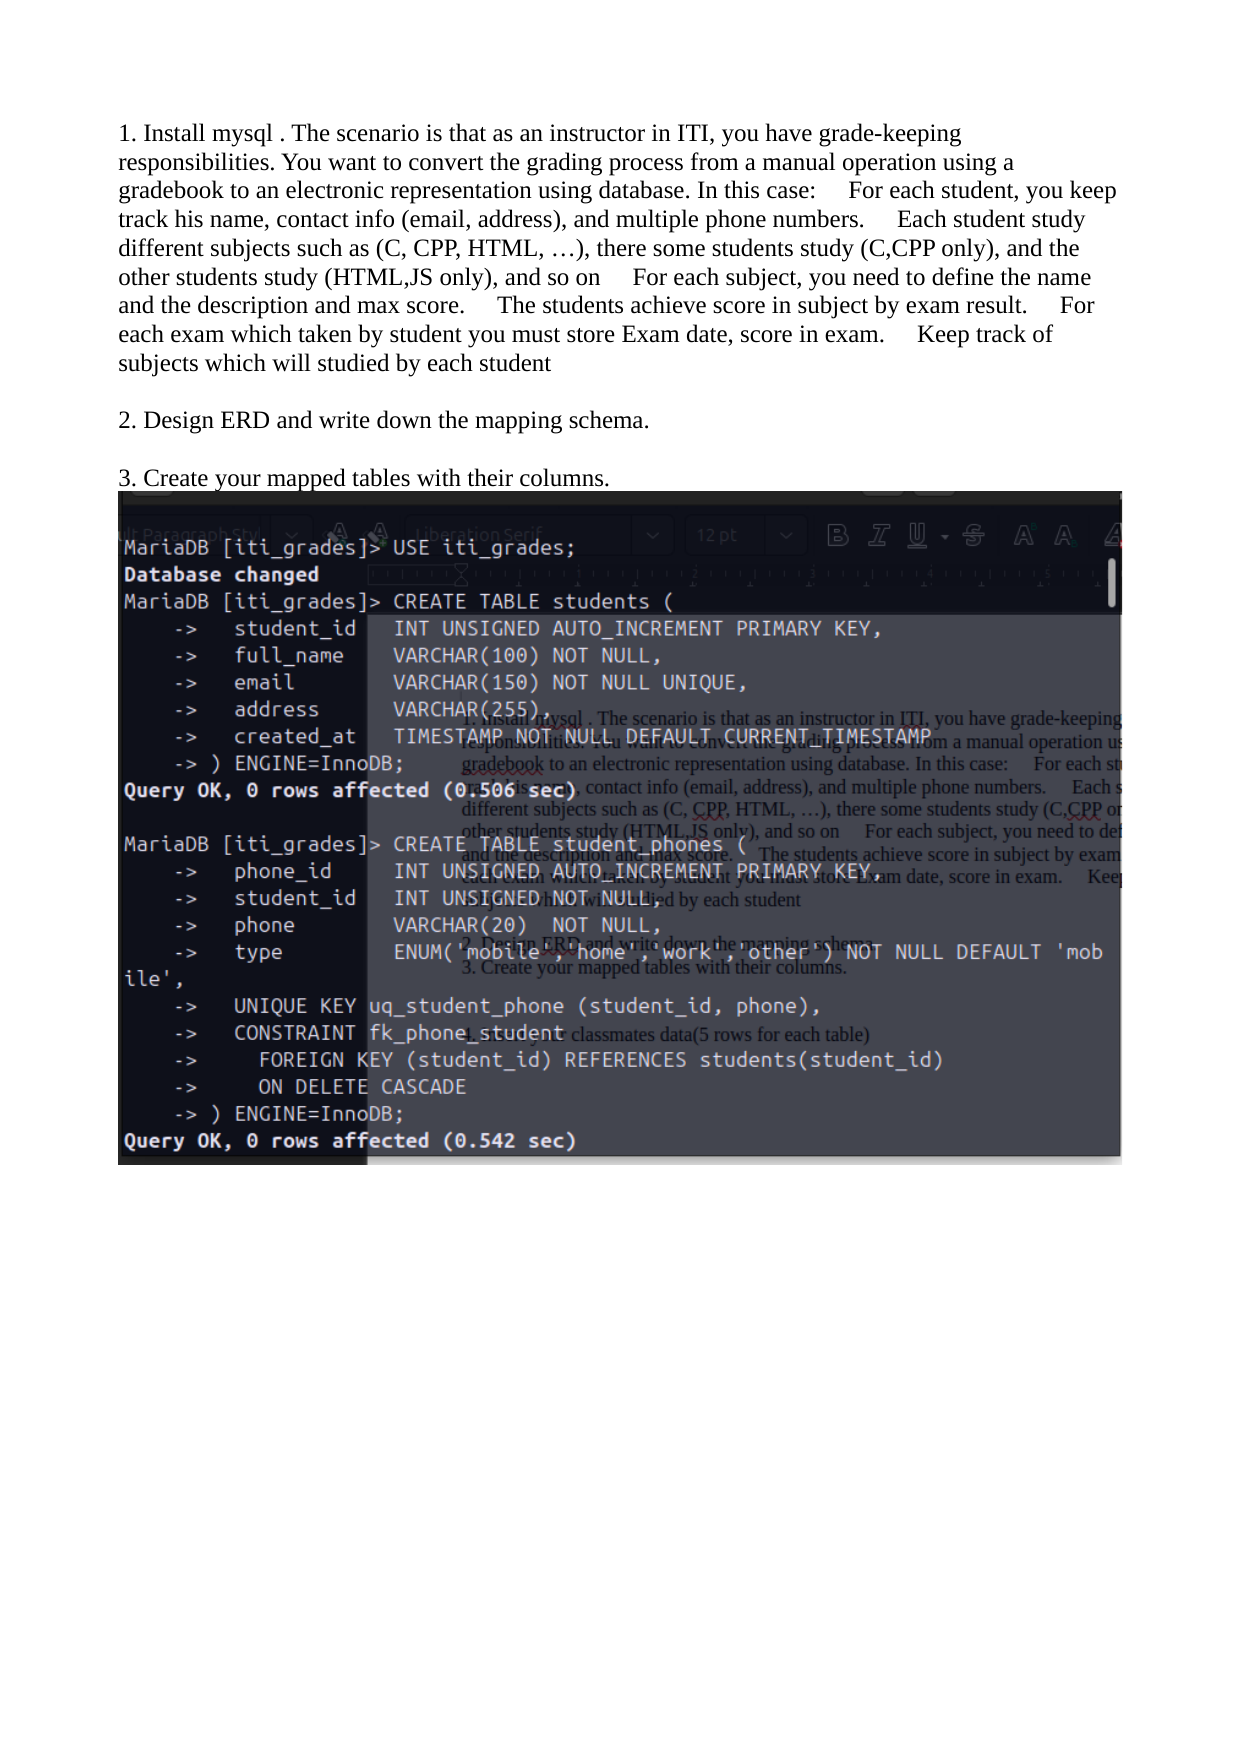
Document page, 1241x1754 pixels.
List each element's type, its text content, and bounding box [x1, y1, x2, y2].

text 3. Create your mapped tables with their columns. [118, 463, 1122, 491]
text 1. Install mysql . The scenario is that as an instructor in ITI, you have grade-keeping responsibilities. You want to convert the grading process from a manual operation using a gradebook to an electronic representation using database. In this case:  For each student, you keep track his name, contact info (email, address), and multiple phone numbers.  Each student study different subjects such as (C, CPP, HTML, …), there some students study (C,CPP only), and the other students study (HTML,JS only), and so on  For each subject, you need to define the name and the description and max score.  The students achieve score in subject by exam result.  For each exam which taken by student you must store Exam date, score in exam.  Keep track of subjects which will studied by each student [118, 118, 1122, 377]
picture [118, 491, 1123, 1165]
text 2. Design ERD and write down the mapping schema. [118, 406, 1122, 434]
